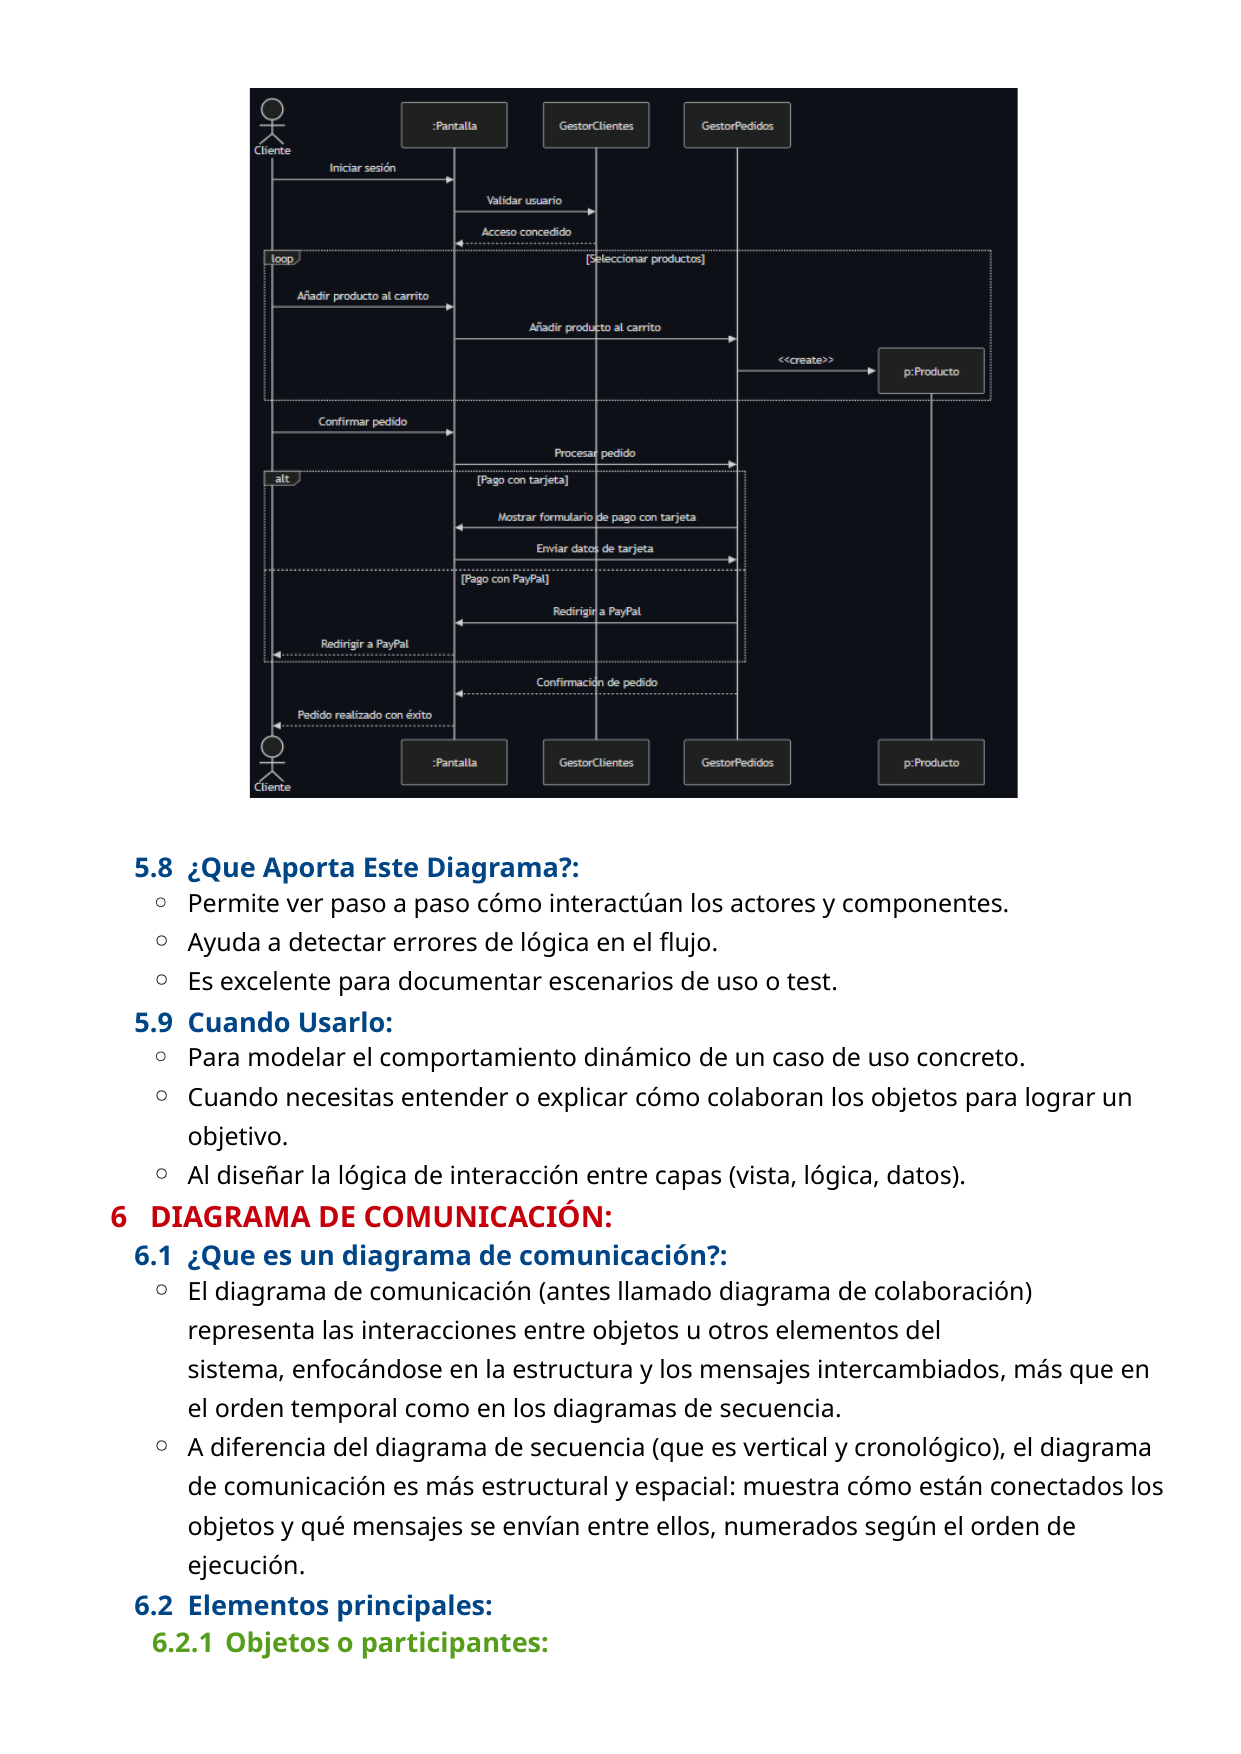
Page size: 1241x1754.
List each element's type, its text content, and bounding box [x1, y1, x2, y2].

list Al diseñar la lógica de interacción entre capas (vista, lógica, datos). [150, 1157, 1165, 1192]
list Elementos principales: [134, 1587, 1165, 1623]
list ¿Que es un diagrama de comunicación?: [134, 1236, 1165, 1273]
list El diagrama de comunicación (antes llamado diagrama de colaboración) representa las interacciones entre objetos u otros elementos del sistema, enfocándose en la estructura y los mensajes intercambiados, más que en el orden temporal como en los diagramas de secuencia. [150, 1273, 1165, 1425]
list Para modelar el comportamiento dinámico de un caso de uso concreto. [150, 1040, 1165, 1074]
list A diferencia del diagrama de secuencia (que es vertical y cronológico), el diagrama de comunicación es más estructural y espacial: muestra cómo están conectados los objetos y qué mensajes se envían entre ellos, numerados según el orden de ejecución. [150, 1430, 1165, 1581]
picture [249, 88, 1018, 798]
list Cuando necesitas entender o explicar cómo colaboran los objetos para lograr un objetivo. [150, 1079, 1165, 1152]
list Ayuda a detectar errores de lógica en el flujo. [150, 925, 1165, 959]
list Objetos o participantes: [152, 1623, 1165, 1660]
list Permite ver paso a paso cómo interactúan los actores y componentes. [150, 886, 1165, 920]
list ¿Que Aporta Este Diagrama?: [134, 849, 1165, 886]
list Cuando Usarlo: [134, 1003, 1165, 1040]
list DIAGRAMA DE COMUNICACIÓN: [110, 1197, 1165, 1236]
list Es excelente para documentar escenarios de uso o test. [150, 964, 1165, 998]
